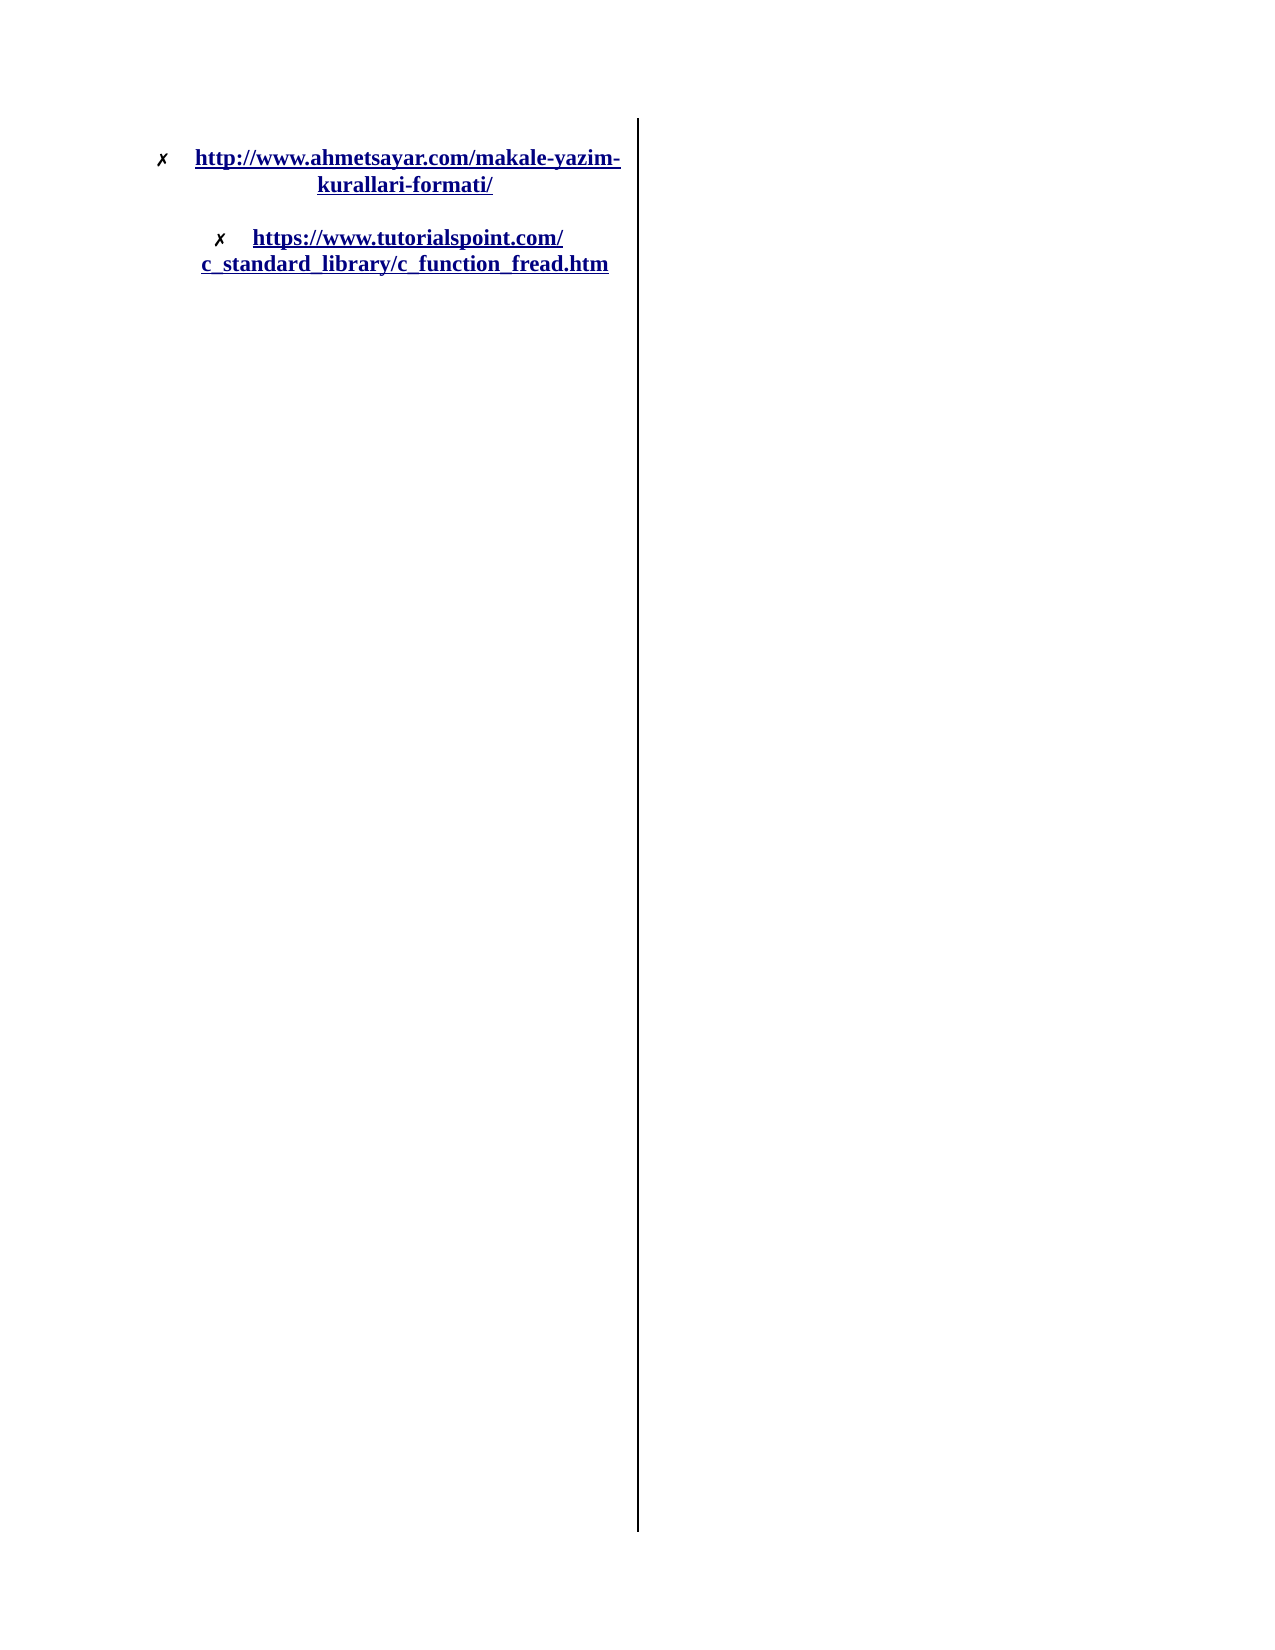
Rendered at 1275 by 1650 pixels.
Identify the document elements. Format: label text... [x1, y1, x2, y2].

list http://www.ahmetsayar.com/makale-yazim-kurallari-formati/ [156, 144, 622, 197]
list https://www.tutorialspoint.com/c_standard_library/c_function_fread.htm [156, 223, 622, 276]
